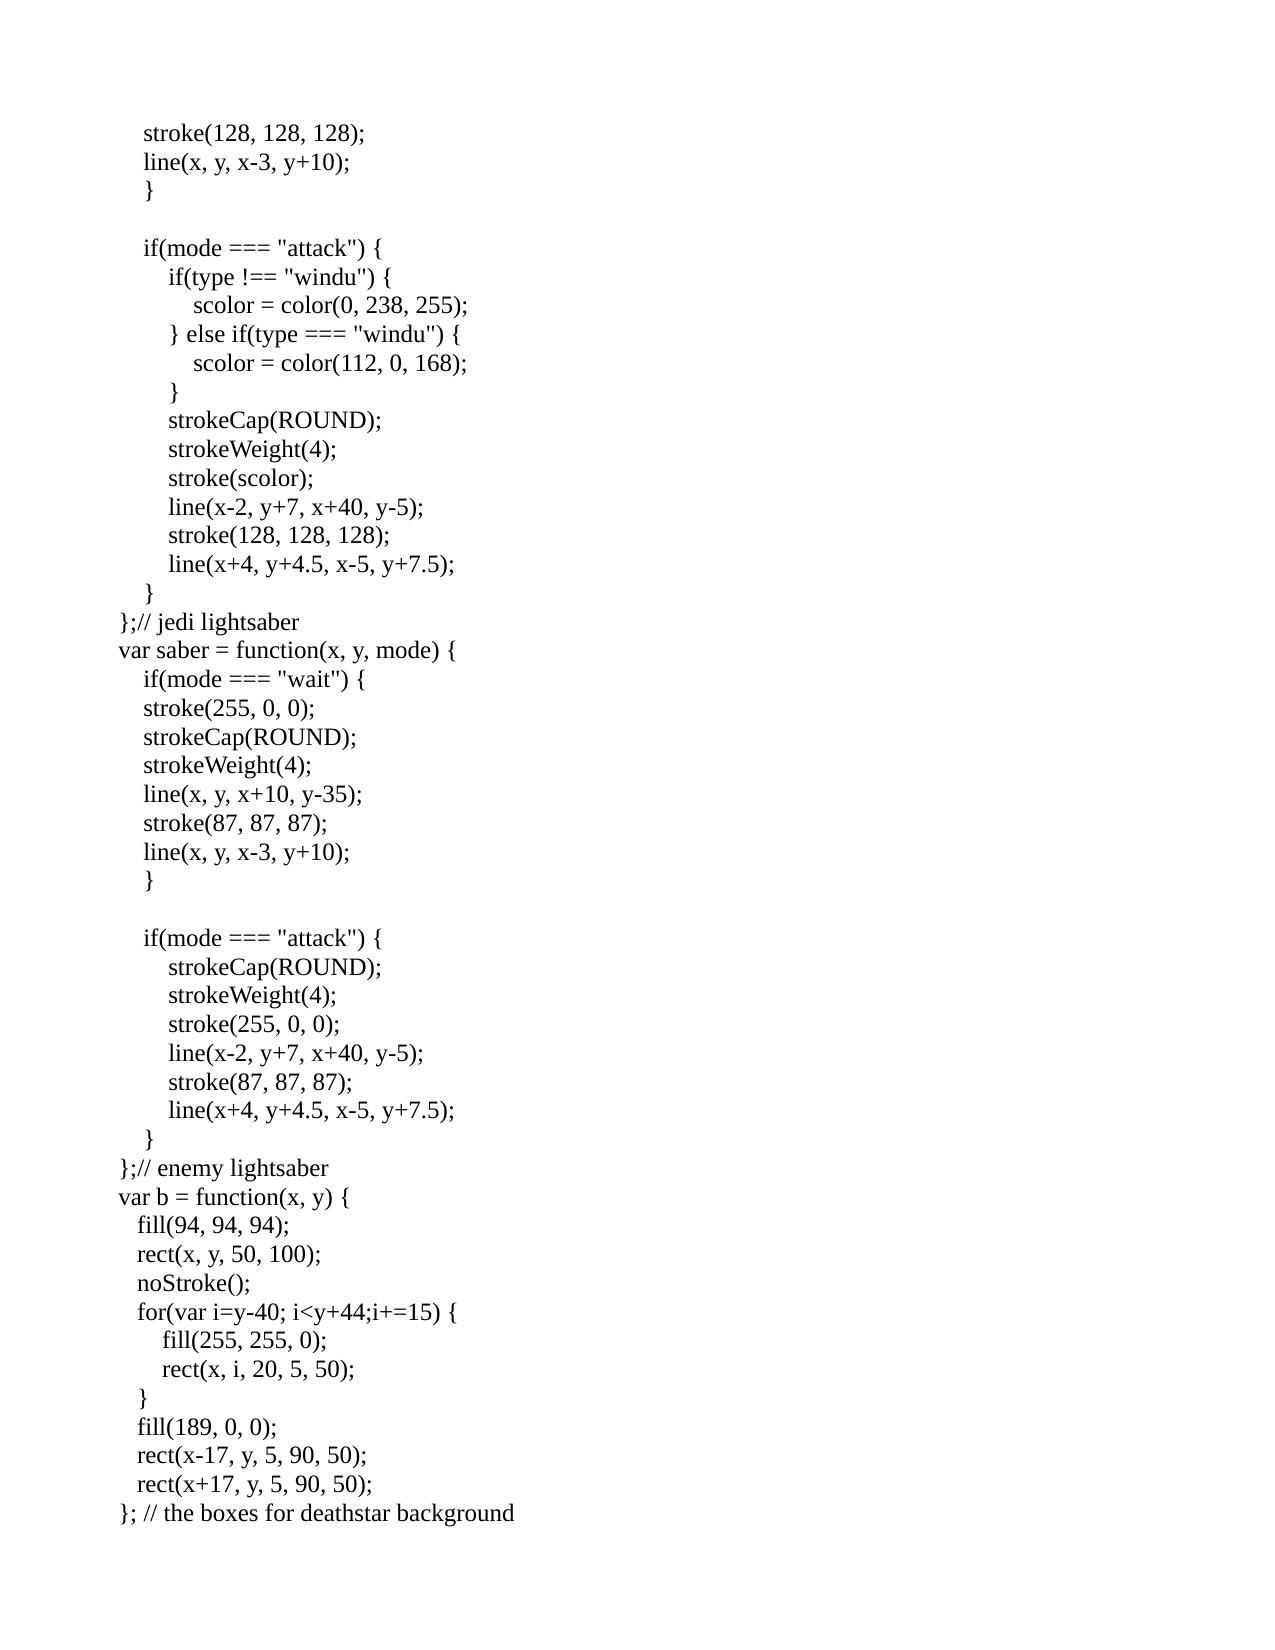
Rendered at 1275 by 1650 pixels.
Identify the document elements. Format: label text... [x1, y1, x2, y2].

text stroke(128, 128, 128); line(x, y, x-3, y+10); } if(mode === "attack") { if(type !== "windu") { scolor = color(0, 238, 255); } else if(type === "windu") { scolor = color(112, 0, 168); } strokeCap(ROUND); strokeWeight(4); stroke(scolor); line(x-2, y+7, x+40, y-5); stroke(128, 128, 128); line(x+4, y+4.5, x-5, y+7.5); } };// jedi lightsaber var saber = function(x, y, mode) { if(mode === "wait") { stroke(255, 0, 0); strokeCap(ROUND); strokeWeight(4); line(x, y, x+10, y-35); stroke(87, 87, 87); line(x, y, x-3, y+10); } if(mode === "attack") { strokeCap(ROUND); strokeWeight(4); stroke(255, 0, 0); line(x-2, y+7, x+40, y-5); stroke(87, 87, 87); line(x+4, y+4.5, x-5, y+7.5); } };// enemy lightsaber var b = function(x, y) { fill(94, 94, 94); rect(x, y, 50, 100); noStroke(); for(var i=y-40; i<y+44;i+=15) { fill(255, 255, 0); rect(x, i, 20, 5, 50); } fill(189, 0, 0); rect(x-17, y, 5, 90, 50); rect(x+17, y, 5, 90, 50); }; // the boxes for deathstar background [118, 118, 1157, 1527]
